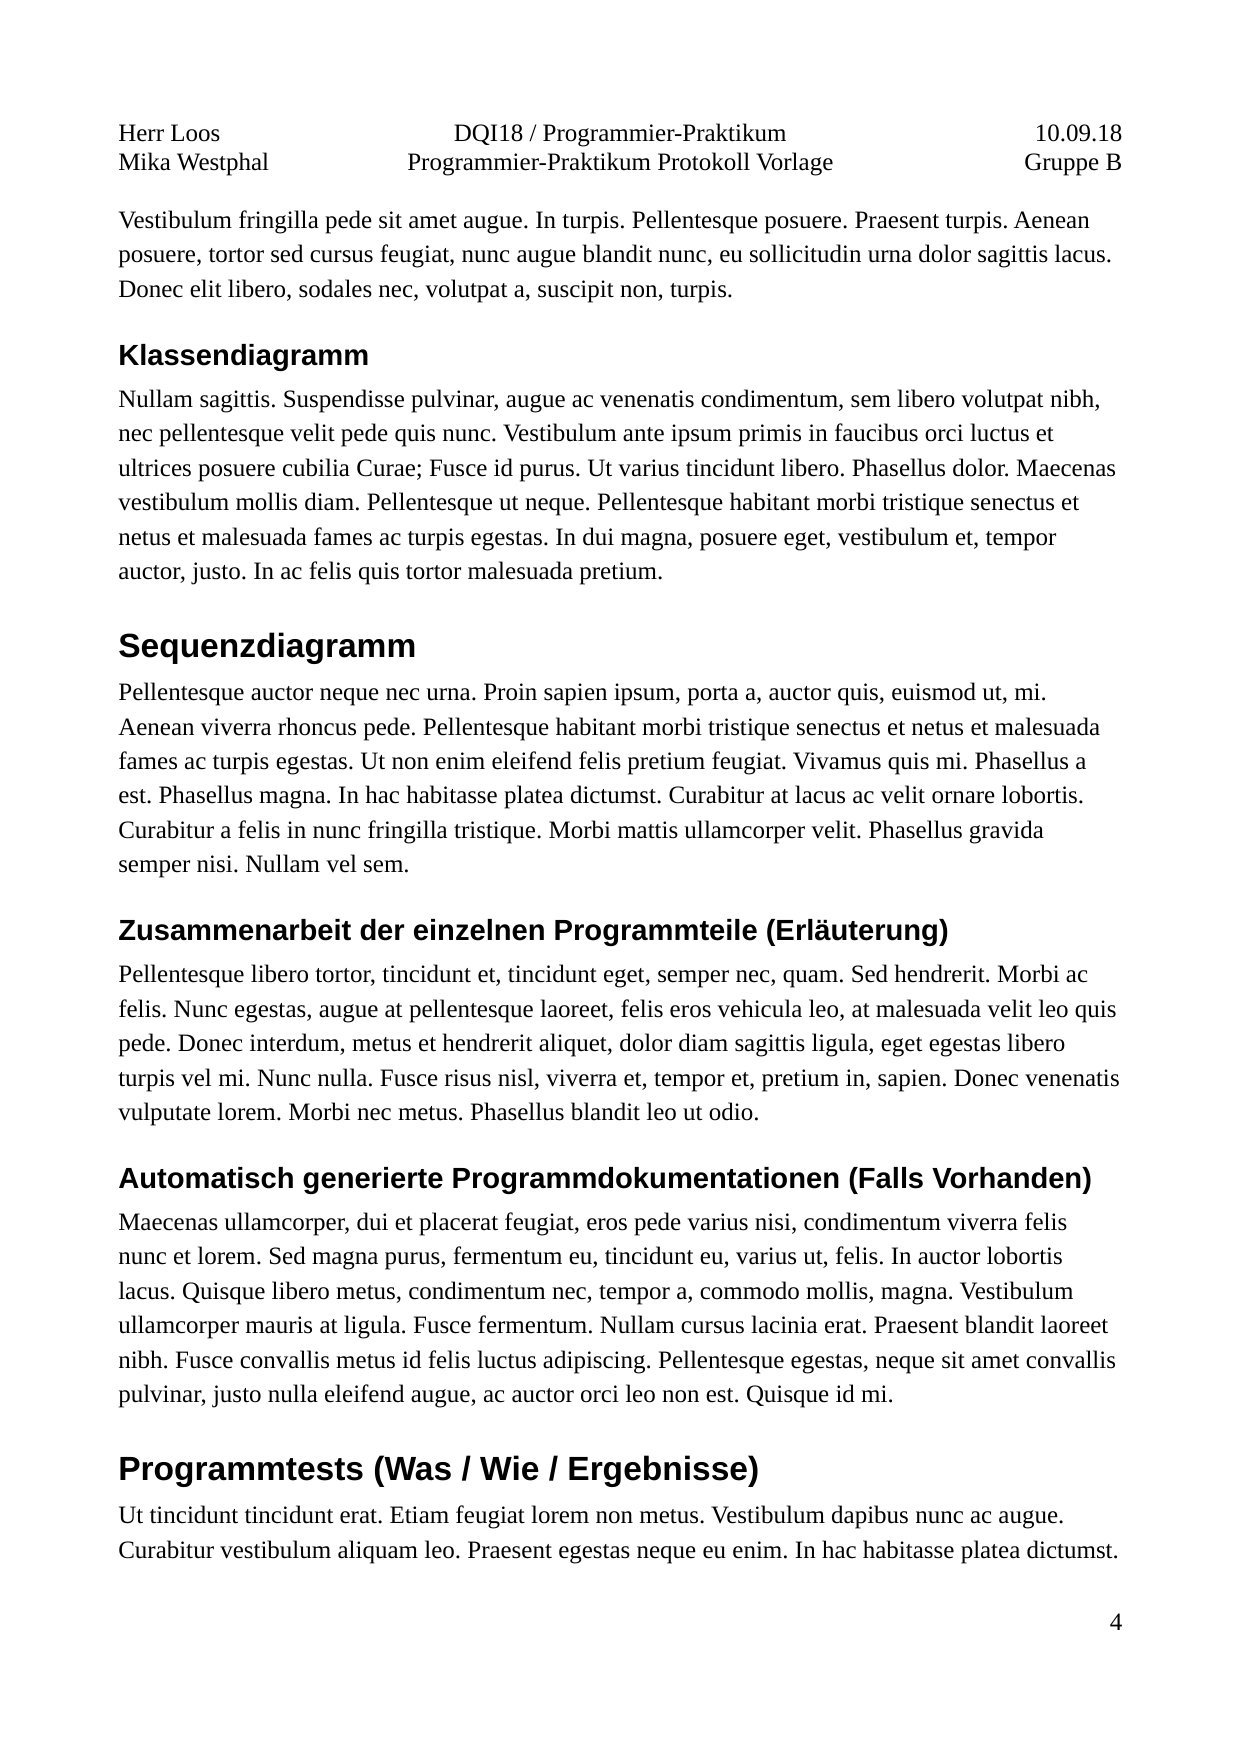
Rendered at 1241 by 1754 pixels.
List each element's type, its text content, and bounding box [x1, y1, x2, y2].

text Ut tincidunt tincidunt erat. Etiam feugiat lorem non metus. Vestibulum dapibus nunc ac augue. Curabitur vestibulum aliquam leo. Praesent egestas neque eu enim. In hac habitasse platea dictumst. [118, 1500, 1122, 1563]
subtitle Klassendiagramm [118, 338, 1122, 371]
subtitle Automatisch generierte Programmdokumentationen (Falls Vorhanden) [118, 1161, 1122, 1194]
subtitle Programmtests (Was / Wie / Ergebnisse) [118, 1449, 1122, 1488]
subtitle Zusammenarbeit der einzelnen Programmteile (Erläuterung) [118, 913, 1122, 947]
text Pellentesque libero tortor, tincidunt et, tincidunt eget, semper nec, quam. Sed hendrerit. Morbi ac felis. Nunc egestas, augue at pellentesque laoreet, felis eros vehicula leo, at malesuada velit leo quis pede. Donec interdum, metus et hendrerit aliquet, dolor diam sagittis ligula, eget egestas libero turpis vel mi. Nunc nulla. Fusce risus nisl, viverra et, tempor et, pretium in, sapien. Donec venenatis vulputate lorem. Morbi nec metus. Phasellus blandit leo ut odio. [118, 959, 1122, 1126]
subtitle Sequenzdiagramm [118, 626, 1122, 665]
text Maecenas ullamcorper, dui et placerat feugiat, eros pede varius nisi, condimentum viverra felis nunc et lorem. Sed magna purus, fermentum eu, tincidunt eu, varius ut, felis. In auctor lobortis lacus. Quisque libero metus, condimentum nec, tempor a, commodo mollis, magna. Vestibulum ullamcorper mauris at ligula. Fusce fermentum. Nullam cursus lacinia erat. Praesent blandit laoreet nibh. Fusce convallis metus id felis luctus adipiscing. Pellentesque egestas, neque sit amet convallis pulvinar, justo nulla eleifend augue, ac auctor orci leo non est. Quisque id mi. [118, 1207, 1122, 1408]
text Nullam sagittis. Suspendisse pulvinar, augue ac venenatis condimentum, sem libero volutpat nibh, nec pellentesque velit pede quis nunc. Vestibulum ante ipsum primis in faucibus orci luctus et ultrices posuere cubilia Curae; Fusce id purus. Ut varius tincidunt libero. Phasellus dolor. Maecenas vestibulum mollis diam. Pellentesque ut neque. Pellentesque habitant morbi tristique senectus et netus et malesuada fames ac turpis egestas. In dui magna, posuere eget, vestibulum et, tempor auctor, justo. In ac felis quis tortor malesuada pretium. [118, 384, 1122, 585]
text Vestibulum fringilla pede sit amet augue. In turpis. Pellentesque posuere. Praesent turpis. Aenean posuere, tortor sed cursus feugiat, nunc augue blandit nunc, eu sollicitudin urna dolor sagittis lacus. Donec elit libero, sodales nec, volutpat a, suscipit non, turpis. [118, 205, 1122, 303]
text Pellentesque auctor neque nec urna. Proin sapien ipsum, porta a, auctor quis, euismod ut, mi. Aenean viverra rhoncus pede. Pellentesque habitant morbi tristique senectus et netus et malesuada fames ac turpis egestas. Ut non enim eleifend felis pretium feugiat. Vivamus quis mi. Phasellus a est. Phasellus magna. In hac habitasse platea dictumst. Curabitur at lacus ac velit ornare lobortis. Curabitur a felis in nunc fringilla tristique. Morbi mattis ullamcorper velit. Phasellus gravida semper nisi. Nullam vel sem. [118, 677, 1122, 878]
